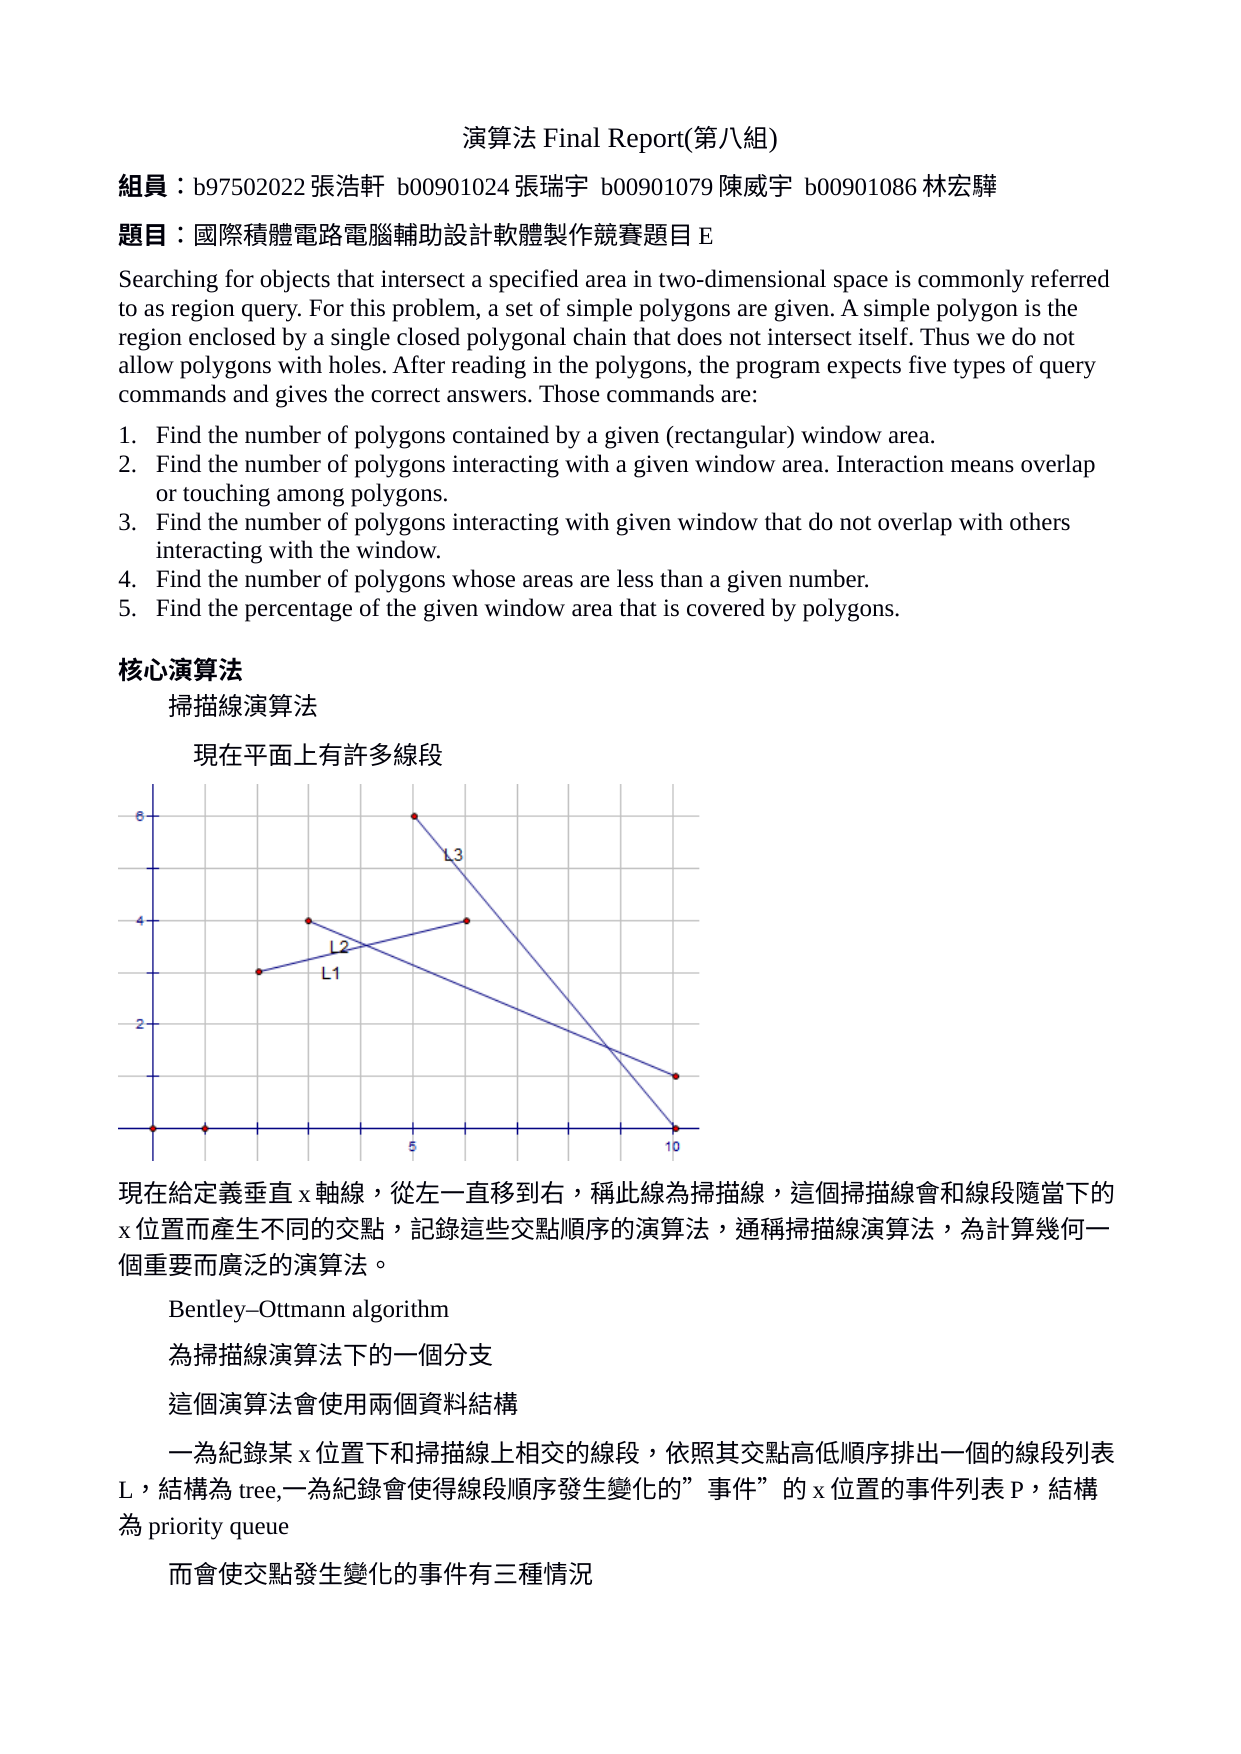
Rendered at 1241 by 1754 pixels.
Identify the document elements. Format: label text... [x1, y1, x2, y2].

text 一為紀錄某x位置下和掃描線上相交的線段，依照其交點高低順序排出一個的線段列表L，結構為tree,一為紀錄會使得線段順序發生變化的”事件”的x位置的事件列表P，結構為priority queue [118, 1433, 1122, 1542]
text 而會使交點發生變化的事件有三種情況 [118, 1554, 1122, 1591]
list Find the number of polygons whose areas are less than a given number. [118, 564, 1122, 593]
list Find the number of polygons interacting with a given window area. Interaction means overlap or touching among polygons. [118, 449, 1122, 507]
list Find the percentage of the given window area that is covered by polygons. [118, 593, 1122, 622]
list Find the number of polygons interacting with given window that do not overlap with others interacting with the window. [118, 507, 1122, 564]
text 組員：b97502022張浩軒 b00901024張瑞宇 b00901079陳威宇 b00901086林宏驊 [118, 167, 1122, 203]
text 這個演算法會使用兩個資料結構 [118, 1384, 1122, 1421]
text 現在平面上有許多線段 [118, 736, 1122, 772]
text 為掃描線演算法下的一個分支 [118, 1336, 1122, 1372]
list 核心演算法 [118, 651, 1122, 687]
text Searching for objects that intersect a specified area in two-dimensional space is commonly referred to as region query. For this problem, a set of simple polygons are given. A simple polygon is the region enclosed by a single closed polygonal chain that does not intersect itself. Thus we do not allow polygons with holes. After reading in the polygons, the program expects five types of query commands and gives the correct answers. Those commands are: [118, 264, 1122, 408]
text 現在給定義垂直x軸線，從左一直移到右，稱此線為掃描線，這個掃描線會和線段隨當下的x位置而產生不同的交點，記錄這些交點順序的演算法，通稱掃描線演算法，為計算幾何一個重要而廣泛的演算法。 [118, 1173, 1122, 1282]
text 演算法Final Report(第八組) [118, 118, 1122, 154]
text Bentley–Ottmann algorithm [118, 1294, 1122, 1323]
text 題目：國際積體電路電腦輔助設計軟體製作競賽題目E [118, 216, 1122, 252]
picture [118, 784, 700, 1161]
list Find the number of polygons contained by a given (rectangular) window area. [118, 421, 1122, 449]
text 掃描線演算法 [118, 687, 1122, 723]
